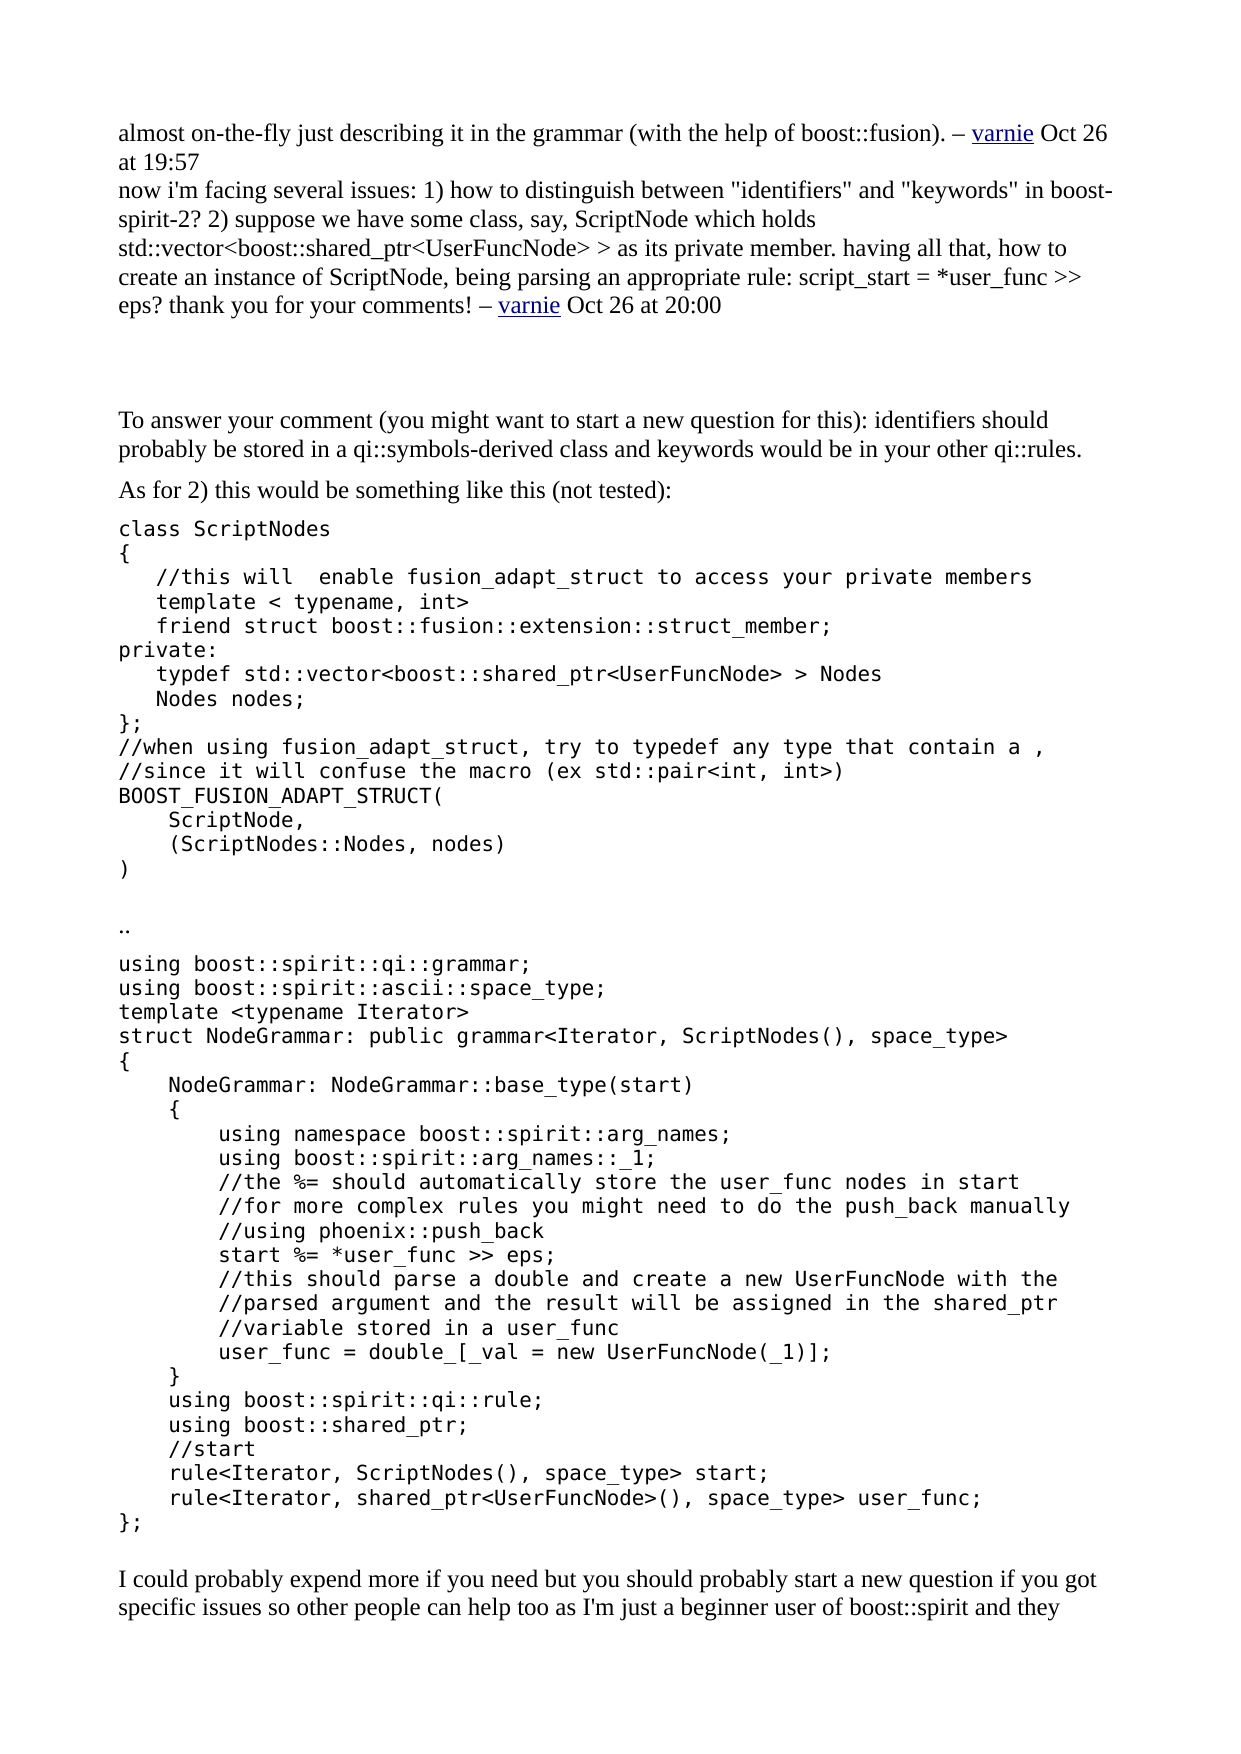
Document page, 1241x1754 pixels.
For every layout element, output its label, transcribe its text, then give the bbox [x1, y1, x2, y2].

text start %= *user_func >> eps; [118, 1243, 1122, 1267]
text }; [118, 1510, 1122, 1534]
text //this will enable fusion_adapt_struct to access your private members [118, 565, 1122, 590]
text using boost::spirit::qi::grammar; [118, 952, 1122, 976]
text almost on-the-fly just describing it in the grammar (with the help of boost::fusion). – varnie Oct 26 at 19:57 [118, 118, 1122, 176]
text using boost::spirit::ascii::space_type; [118, 976, 1122, 1000]
text As for 2) this would be something like this (not tested): [118, 476, 1122, 504]
text { [118, 1097, 1122, 1122]
text template < typename, int> [118, 590, 1122, 614]
text friend struct boost::fusion::extension::struct_member; [118, 614, 1122, 638]
text //parsed argument and the result will be assigned in the shared_ptr [118, 1291, 1122, 1316]
text class ScriptNodes [118, 517, 1122, 541]
text using boost::spirit::arg_names::_1; [118, 1146, 1122, 1170]
text (ScriptNodes::Nodes, nodes) [118, 832, 1122, 857]
text //start [118, 1437, 1122, 1461]
text I could probably expend more if you need but you should probably start a new question if you got specific issues so other people can help too as I'm just a beginner user of boost::spirit and they [118, 1564, 1122, 1621]
text using boost::shared_ptr; [118, 1413, 1122, 1437]
text rule<Iterator, shared_ptr<UserFuncNode>(), space_type> user_func; [118, 1486, 1122, 1510]
text //for more complex rules you might need to do the push_back manually [118, 1194, 1122, 1219]
text //the %= should automatically store the user_func nodes in start [118, 1170, 1122, 1194]
text Nodes nodes; [118, 687, 1122, 711]
text NodeGrammar: NodeGrammar::base_type(start) [118, 1073, 1122, 1097]
text template <typename Iterator> [118, 1000, 1122, 1024]
text struct NodeGrammar: public grammar<Iterator, ScriptNodes(), space_type> [118, 1024, 1122, 1049]
text BOOST_FUSION_ADAPT_STRUCT( [118, 784, 1122, 808]
text //using phoenix::push_back [118, 1219, 1122, 1243]
text { [118, 541, 1122, 565]
text //since it will confuse the macro (ex std::pair<int, int>) [118, 759, 1122, 784]
text ) [118, 857, 1122, 881]
text ScriptNode, [118, 808, 1122, 832]
text private: [118, 638, 1122, 662]
text rule<Iterator, ScriptNodes(), space_type> start; [118, 1461, 1122, 1486]
text //this should parse a double and create a new UserFuncNode with the [118, 1267, 1122, 1291]
text .. [118, 910, 1122, 939]
text To answer your comment (you might want to start a new question for this): identifiers should probably be stored in a qi::symbols-derived class and keywords would be in your other qi::rules. [118, 406, 1122, 463]
text { [118, 1049, 1122, 1073]
text user_func = double_[_val = new UserFuncNode(_1)]; [118, 1340, 1122, 1364]
text } [118, 1364, 1122, 1388]
text typdef std::vector<boost::shared_ptr<UserFuncNode> > Nodes [118, 662, 1122, 687]
text //when using fusion_adapt_struct, try to typedef any type that contain a , [118, 735, 1122, 759]
text //variable stored in a user_func [118, 1316, 1122, 1340]
text now i'm facing several issues: 1) how to distinguish between "identifiers" and "keywords" in boost-spirit-2? 2) suppose we have some class, say, ScriptNode which holds std::vector<boost::shared_ptr<UserFuncNode> > as its private member. having all that, how to create an instance of ScriptNode, being parsing an appropriate rule: script_start = *user_func >> eps? thank you for your comments! – varnie Oct 26 at 20:00 [118, 176, 1122, 319]
text using namespace boost::spirit::arg_names; [118, 1122, 1122, 1146]
text }; [118, 711, 1122, 735]
text using boost::spirit::qi::rule; [118, 1388, 1122, 1413]
